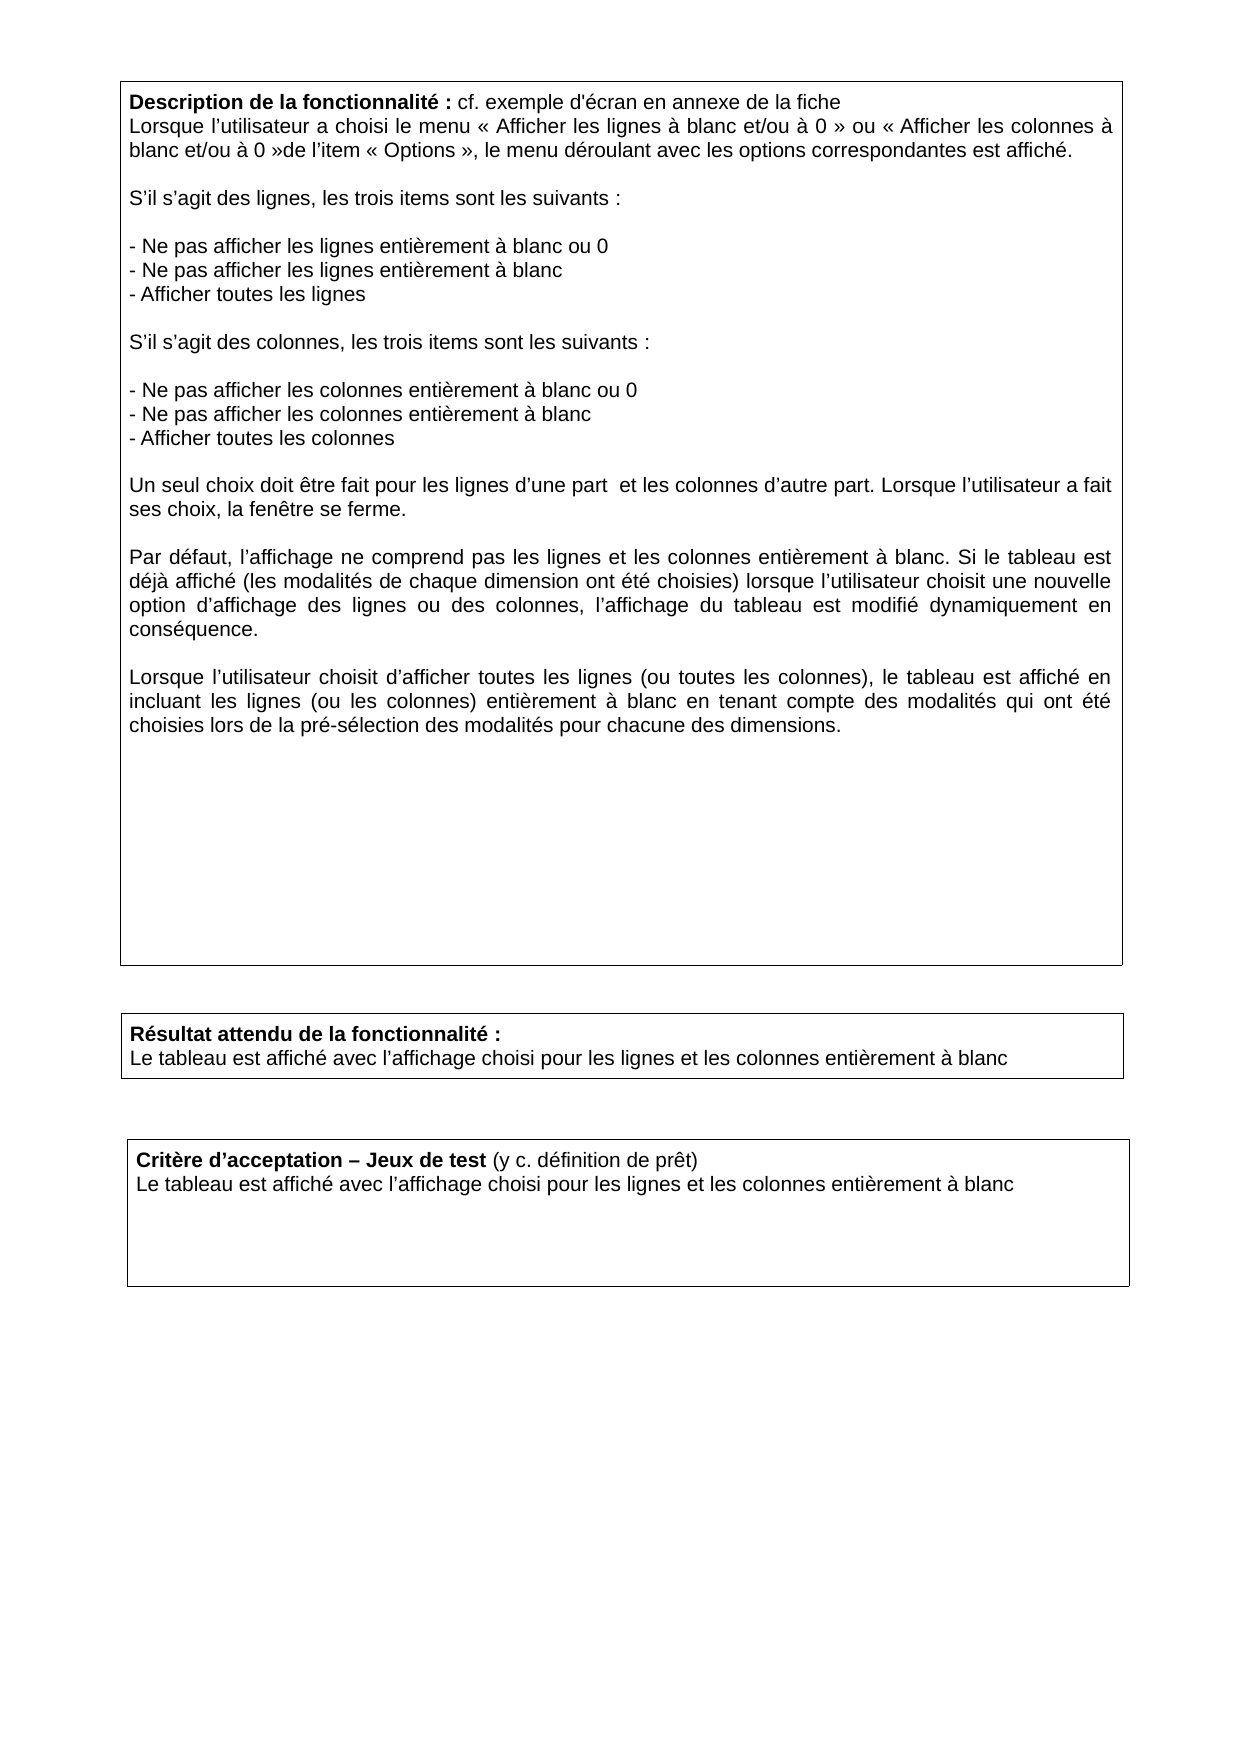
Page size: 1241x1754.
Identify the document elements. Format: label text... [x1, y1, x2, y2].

text Un seul choix doit être fait pour les lignes d’une part et les colonnes d’autre part. Lorsque l’utilisateur a fait ses choix, la fenêtre se ferme. [129, 473, 1113, 521]
text Critère d’acceptation – Jeux de test (y c. définition de prêt) [136, 1148, 1120, 1172]
text - Ne pas afficher les colonnes entièrement à blanc [129, 401, 1113, 425]
text Lorsque l’utilisateur choisit d’afficher toutes les lignes (ou toutes les colonnes), le tableau est affiché en incluant les lignes (ou les colonnes) entièrement à blanc en tenant compte des modalités qui ont été choisies lors de la pré-sélection des modalités pour chacune des dimensions. [129, 665, 1113, 737]
text Le tableau est affiché avec l’affichage choisi pour les lignes et les colonnes entièrement à blanc [136, 1172, 1120, 1196]
text Par défaut, l’affichage ne comprend pas les lignes et les colonnes entièrement à blanc. Si le tableau est déjà affiché (les modalités de chaque dimension ont été choisies) lorsque l’utilisateur choisit une nouvelle option d’affichage des lignes ou des colonnes, l’affichage du tableau est modifié dynamiquement en conséquence. [129, 545, 1113, 641]
text Le tableau est affiché avec l’affichage choisi pour les lignes et les colonnes entièrement à blanc [129, 1046, 1114, 1069]
text - Ne pas afficher les lignes entièrement à blanc ou 0 [129, 234, 1113, 258]
text - Ne pas afficher les lignes entièrement à blanc [129, 258, 1113, 282]
text - Afficher toutes les lignes [129, 282, 1113, 306]
text Lorsque l’utilisateur a choisi le menu « Afficher les lignes à blanc et/ou à 0 » ou « Afficher les colonnes à blanc et/ou à 0 »de l’item « Options », le menu déroulant avec les options correspondantes est affiché. [129, 114, 1113, 162]
text Résultat attendu de la fonctionnalité : [129, 1022, 1114, 1046]
text Description de la fonctionnalité : cf. exemple d'écran en annexe de la fiche [129, 90, 1113, 114]
text - Afficher toutes les colonnes [129, 425, 1113, 449]
text - Ne pas afficher les colonnes entièrement à blanc ou 0 [129, 377, 1113, 401]
text S’il s’agit des colonnes, les trois items sont les suivants : [129, 329, 1113, 353]
text S’il s’agit des lignes, les trois items sont les suivants : [129, 186, 1113, 210]
